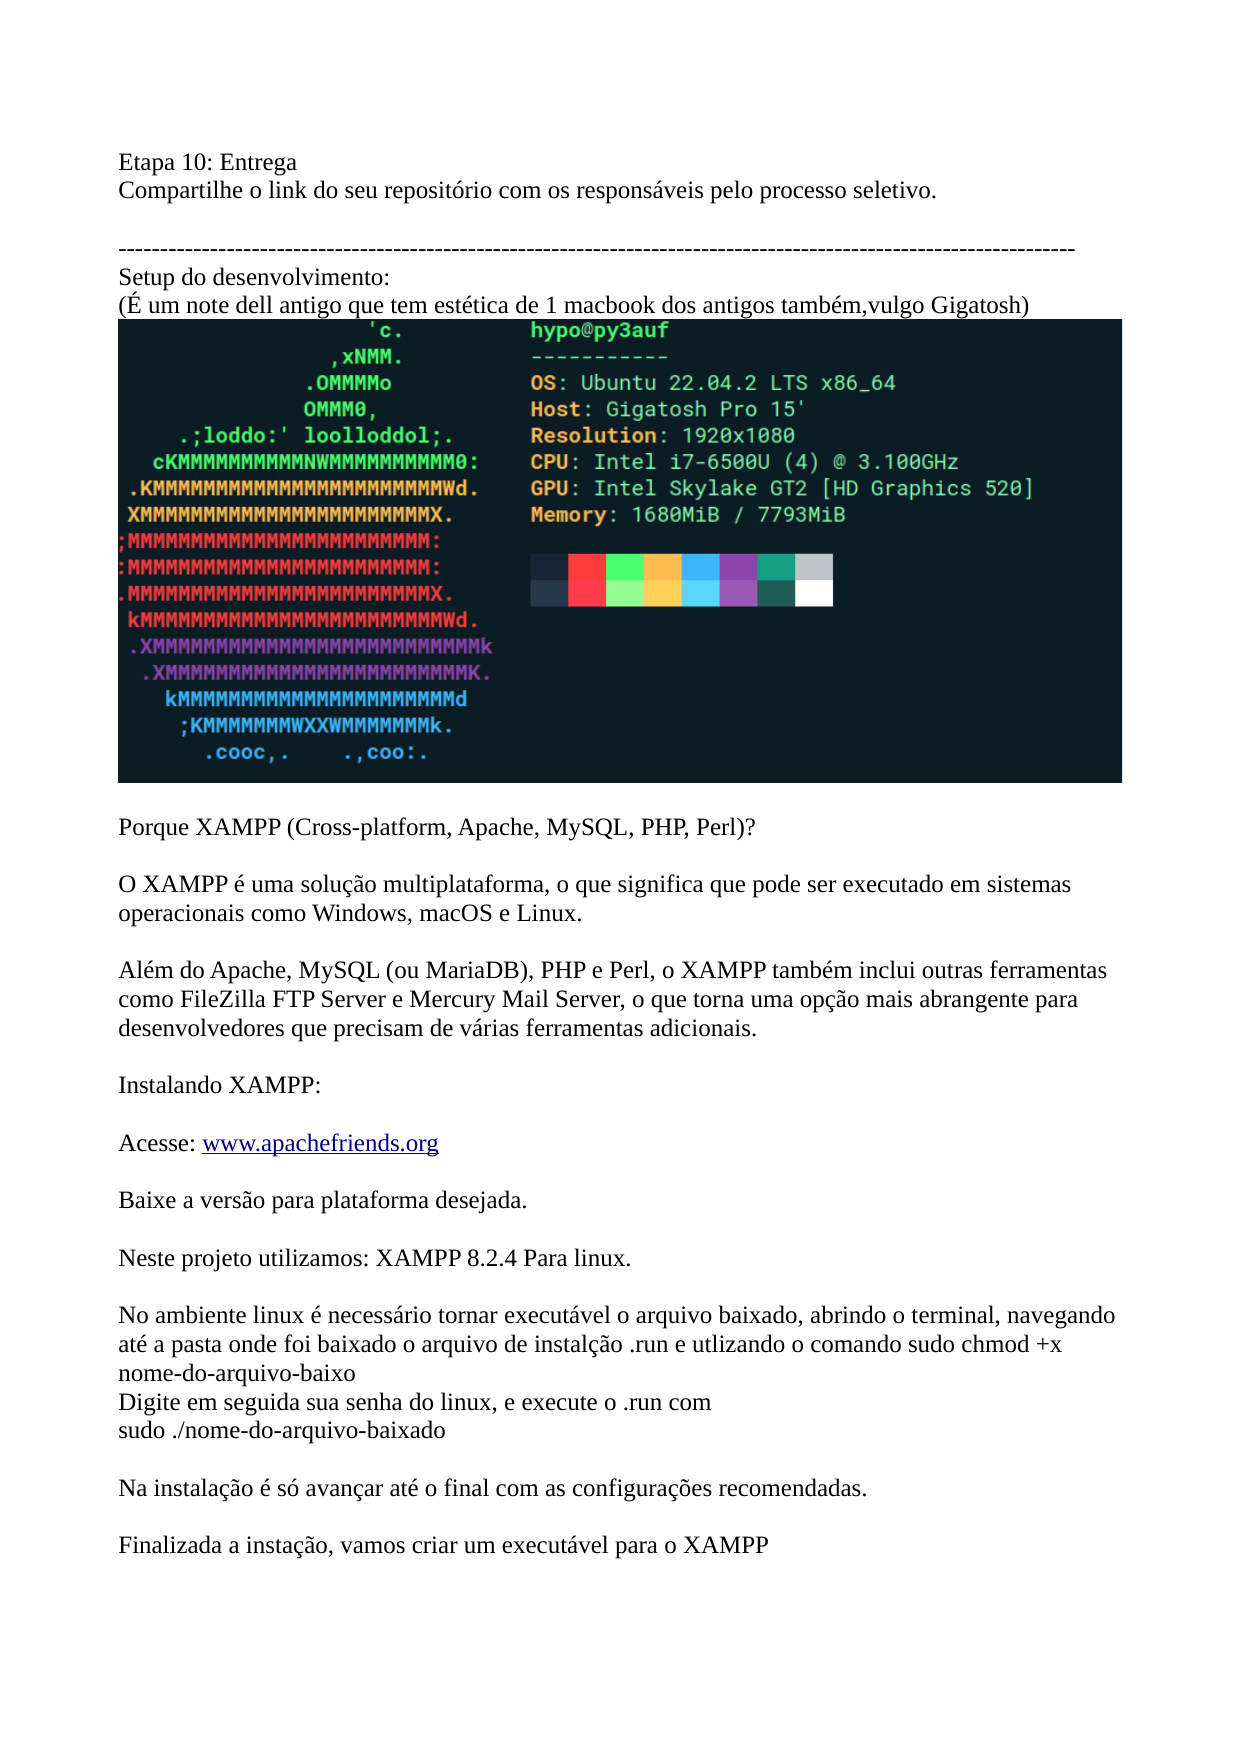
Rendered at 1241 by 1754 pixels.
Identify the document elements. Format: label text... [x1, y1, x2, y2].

text Acesse: www.apachefriends.org [118, 1128, 1122, 1157]
text Finalizada a instação, vamos criar um executável para o XAMPP [118, 1530, 1122, 1559]
text No ambiente linux é necessário tornar executável o arquivo baixado, abrindo o terminal, navegando até a pasta onde foi baixado o arquivo de instalção .run e utlizando o comando sudo chmod +x nome-do-arquivo-baixo [118, 1300, 1122, 1387]
picture [118, 319, 1123, 783]
text Além do Apache, MySQL (ou MariaDB), PHP e Perl, o XAMPP também inclui outras ferramentas como FileZilla FTP Server e Mercury Mail Server, o que torna uma opção mais abrangente para desenvolvedores que precisam de várias ferramentas adicionais. [118, 955, 1122, 1042]
text (É um note dell antigo que tem estética de 1 macbook dos antigos também,vulgo Gigatosh) [118, 291, 1122, 319]
text ------------------------------------------------------------------------------------------------------------------- [118, 233, 1122, 262]
text Compartilhe o link do seu repositório com os responsáveis pelo processo seletivo. [118, 176, 1122, 204]
text O XAMPP é uma solução multiplataforma, o que significa que pode ser executado em sistemas operacionais como Windows, macOS e Linux. [118, 869, 1122, 927]
text Setup do desenvolvimento: [118, 262, 1122, 291]
text Digite em seguida sua senha do linux, e execute o .run com [118, 1387, 1122, 1415]
text Etapa 10: Entrega [118, 147, 1122, 176]
text Instalando XAMPP: [118, 1070, 1122, 1099]
text Na instalação é só avançar até o final com as configurações recomendadas. [118, 1473, 1122, 1502]
text Porque XAMPP (Cross-platform, Apache, MySQL, PHP, Perl)? [118, 812, 1122, 840]
text Baixe a versão para plataforma desejada. [118, 1185, 1122, 1214]
text sudo ./nome-do-arquivo-baixado [118, 1415, 1122, 1444]
text Neste projeto utilizamos: XAMPP 8.2.4 Para linux. [118, 1243, 1122, 1272]
